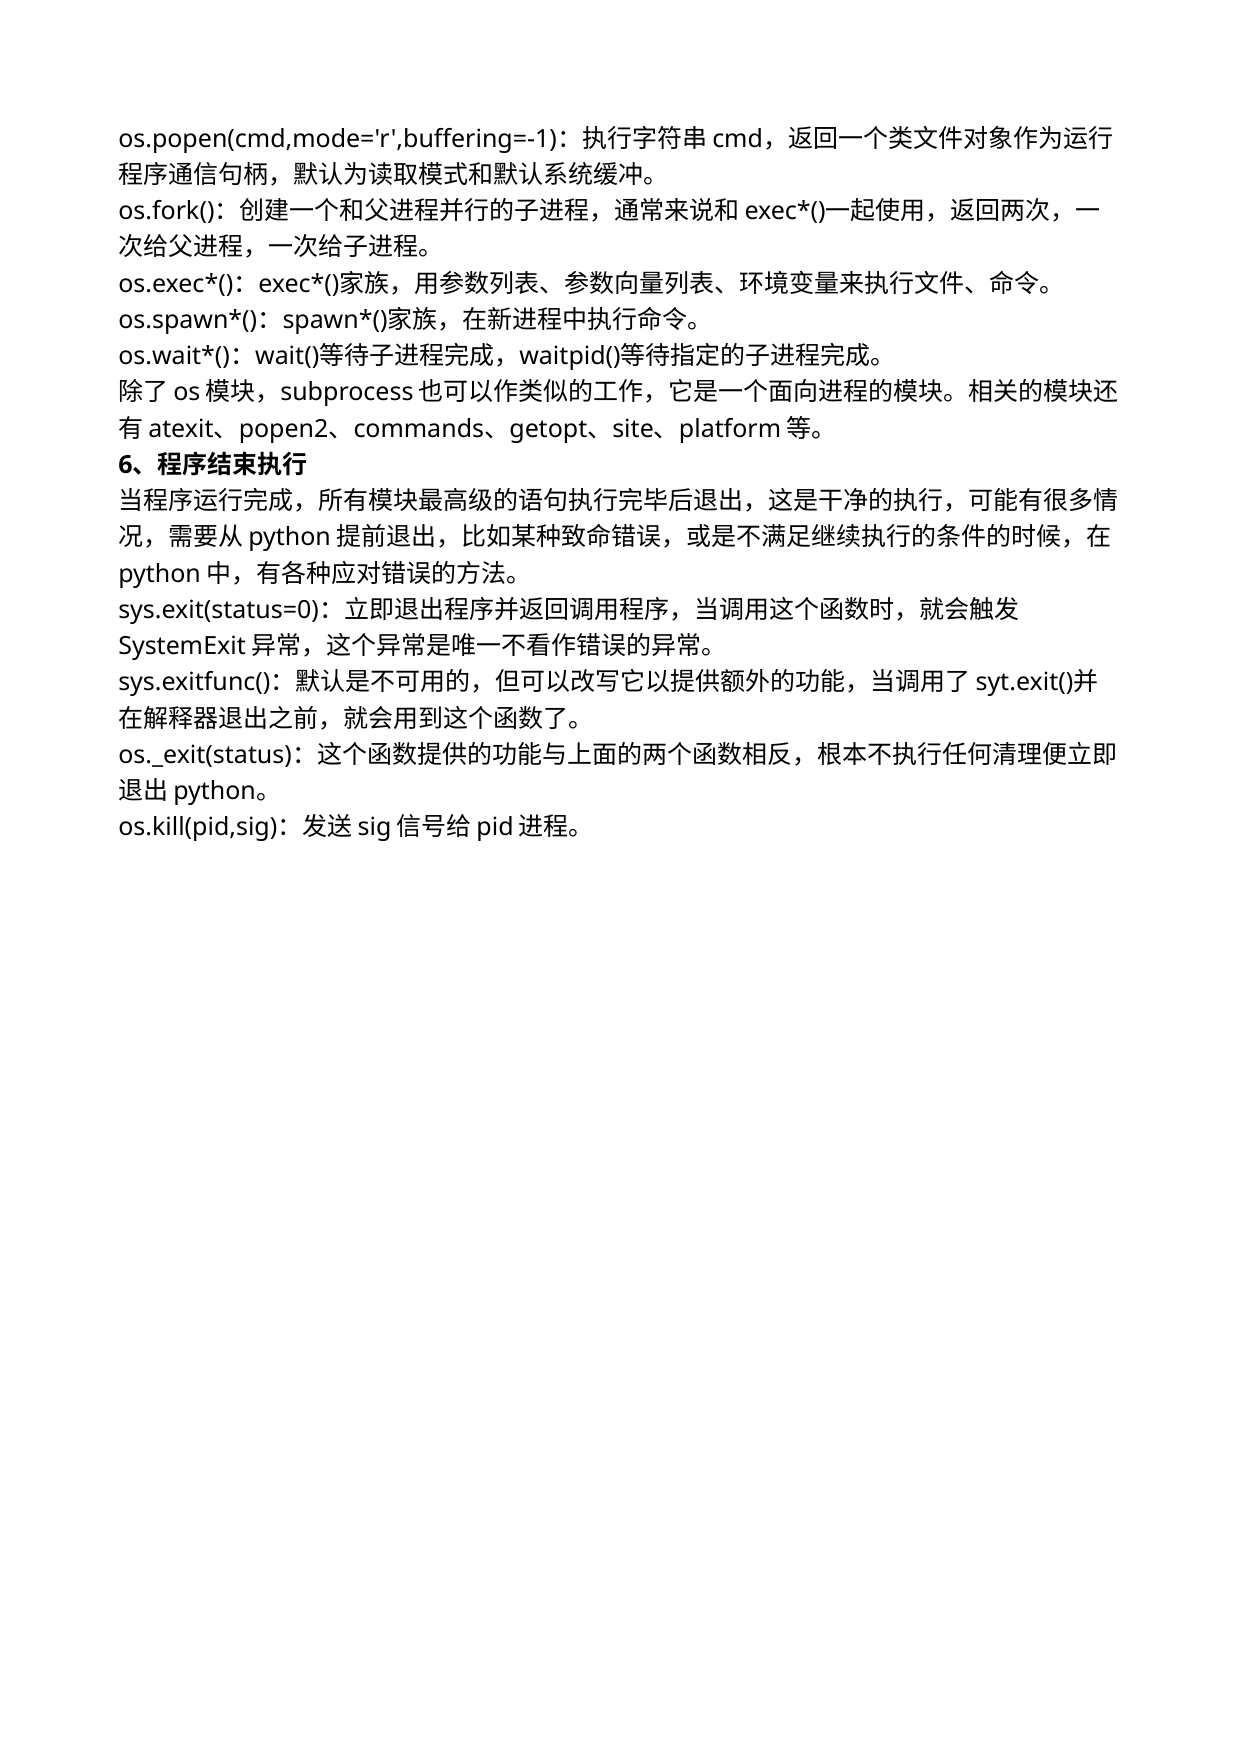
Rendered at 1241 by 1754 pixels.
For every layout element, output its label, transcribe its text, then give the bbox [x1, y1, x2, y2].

text os.popen(cmd,mode='r',buffering=-1)：执行字符串cmd，返回一个类文件对象作为运行程序通信句柄，默认为读取模式和默认系统缓冲。 [118, 118, 1122, 191]
text 除了os模块，subprocess也可以作类似的工作，它是一个面向进程的模块。相关的模块还有atexit、popen2、commands、getopt、site、platform等。 [118, 372, 1122, 444]
text os._exit(status)：这个函数提供的功能与上面的两个函数相反，根本不执行任何清理便立即退出python。 [118, 734, 1122, 807]
text os.spawn*()：spawn*()家族，在新进程中执行命令。 [118, 299, 1122, 336]
text os.kill(pid,sig)：发送sig信号给pid进程。 [118, 807, 1122, 843]
text os.exec*()：exec*()家族，用参数列表、参数向量列表、环境变量来执行文件、命令。 [118, 263, 1122, 299]
text os.wait*()：wait()等待子进程完成，waitpid()等待指定的子进程完成。 [118, 336, 1122, 372]
text sys.exitfunc()：默认是不可用的，但可以改写它以提供额外的功能，当调用了syt.exit()并在解释器退出之前，就会用到这个函数了。 [118, 662, 1122, 734]
text os.fork()：创建一个和父进程并行的子进程，通常来说和exec*()一起使用，返回两次，一次给父进程，一次给子进程。 [118, 191, 1122, 263]
text 当程序运行完成，所有模块最高级的语句执行完毕后退出，这是干净的执行，可能有很多情况，需要从python提前退出，比如某种致命错误，或是不满足继续执行的条件的时候，在python中，有各种应对错误的方法。 [118, 481, 1122, 589]
text sys.exit(status=0)：立即退出程序并返回调用程序，当调用这个函数时，就会触发SystemExit异常，这个异常是唯一不看作错误的异常。 [118, 589, 1122, 662]
text 6、程序结束执行 [118, 444, 1122, 481]
